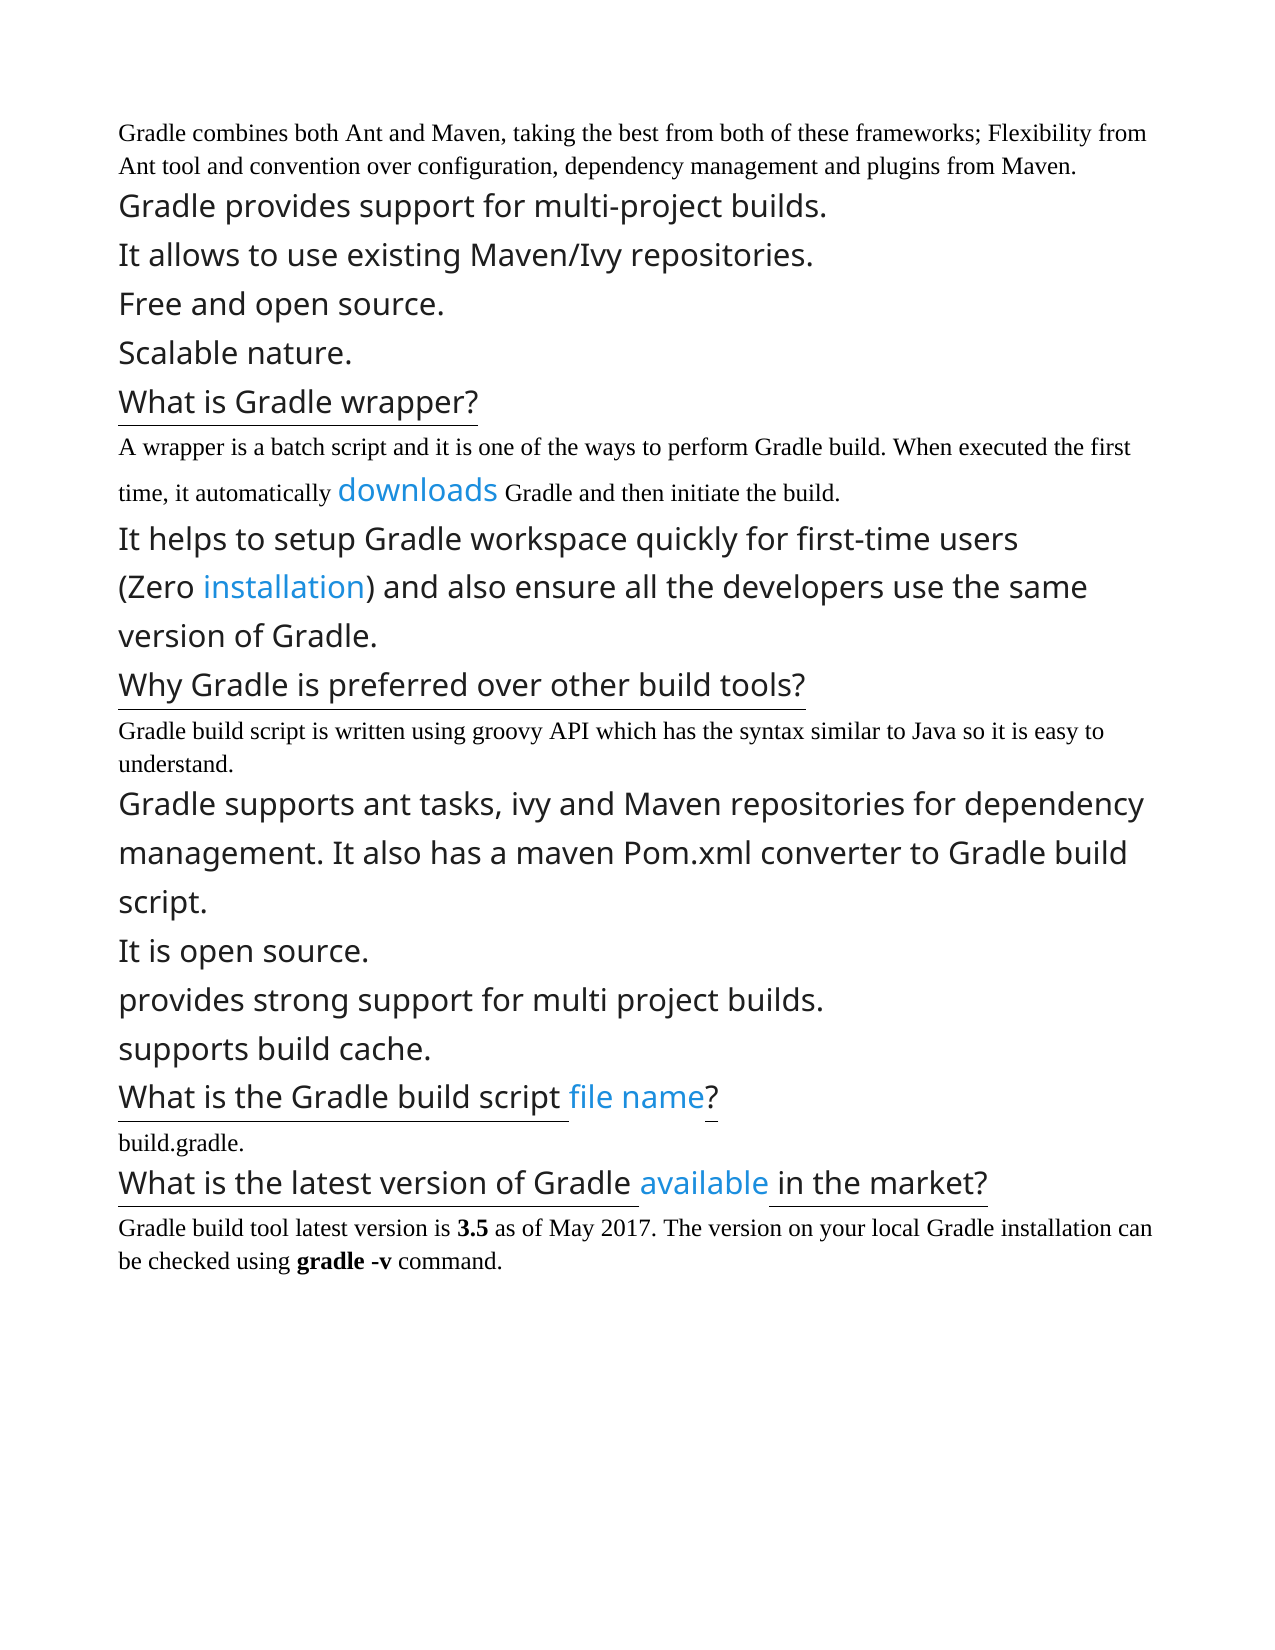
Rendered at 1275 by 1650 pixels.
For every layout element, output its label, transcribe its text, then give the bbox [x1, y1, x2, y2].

text What is the Gradle build script file name? [118, 1076, 1157, 1121]
text Gradle combines both Ant and Maven, taking the best from both of these frameworks; Flexibility from Ant tool and convention over configuration, dependency management and plugins from Maven. [118, 118, 1157, 180]
text supports build cache. [118, 1027, 1157, 1069]
text What is the latest version of Gradle available in the market? [118, 1161, 1157, 1207]
text provides strong support for multi project builds. [118, 978, 1157, 1020]
text It allows to use existing Maven/Ivy repositories. [118, 233, 1157, 276]
text What is Gradle wrapper? [118, 380, 1157, 426]
text Why Gradle is preferred over other build tools? [118, 663, 1157, 709]
text It is open source. [118, 929, 1157, 971]
text It helps to setup Gradle workspace quickly for first-time users (Zero installation) and also ensure all the developers use the same version of Gradle. [118, 516, 1157, 657]
text Free and open source. [118, 282, 1157, 325]
text build.gradle. [118, 1128, 1157, 1157]
text Gradle provides support for multi-project builds. [118, 184, 1157, 227]
text Gradle build tool latest version is 3.5 as of May 2017. The version on your local Gradle installation can be checked using gradle -v command. [118, 1213, 1157, 1275]
text Gradle build script is written using groovy API which has the syntax similar to Java so it is easy to understand. [118, 716, 1157, 777]
text A wrapper is a batch script and it is one of the ways to perform Gradle build. When executed the first time, it automatically downloads Gradle and then initiate the build. [118, 432, 1157, 510]
text Scalable nature. [118, 331, 1157, 374]
text Gradle supports ant tasks, ivy and Maven repositories for dependency management. It also has a maven Pom.xml converter to Gradle build script. [118, 782, 1157, 922]
